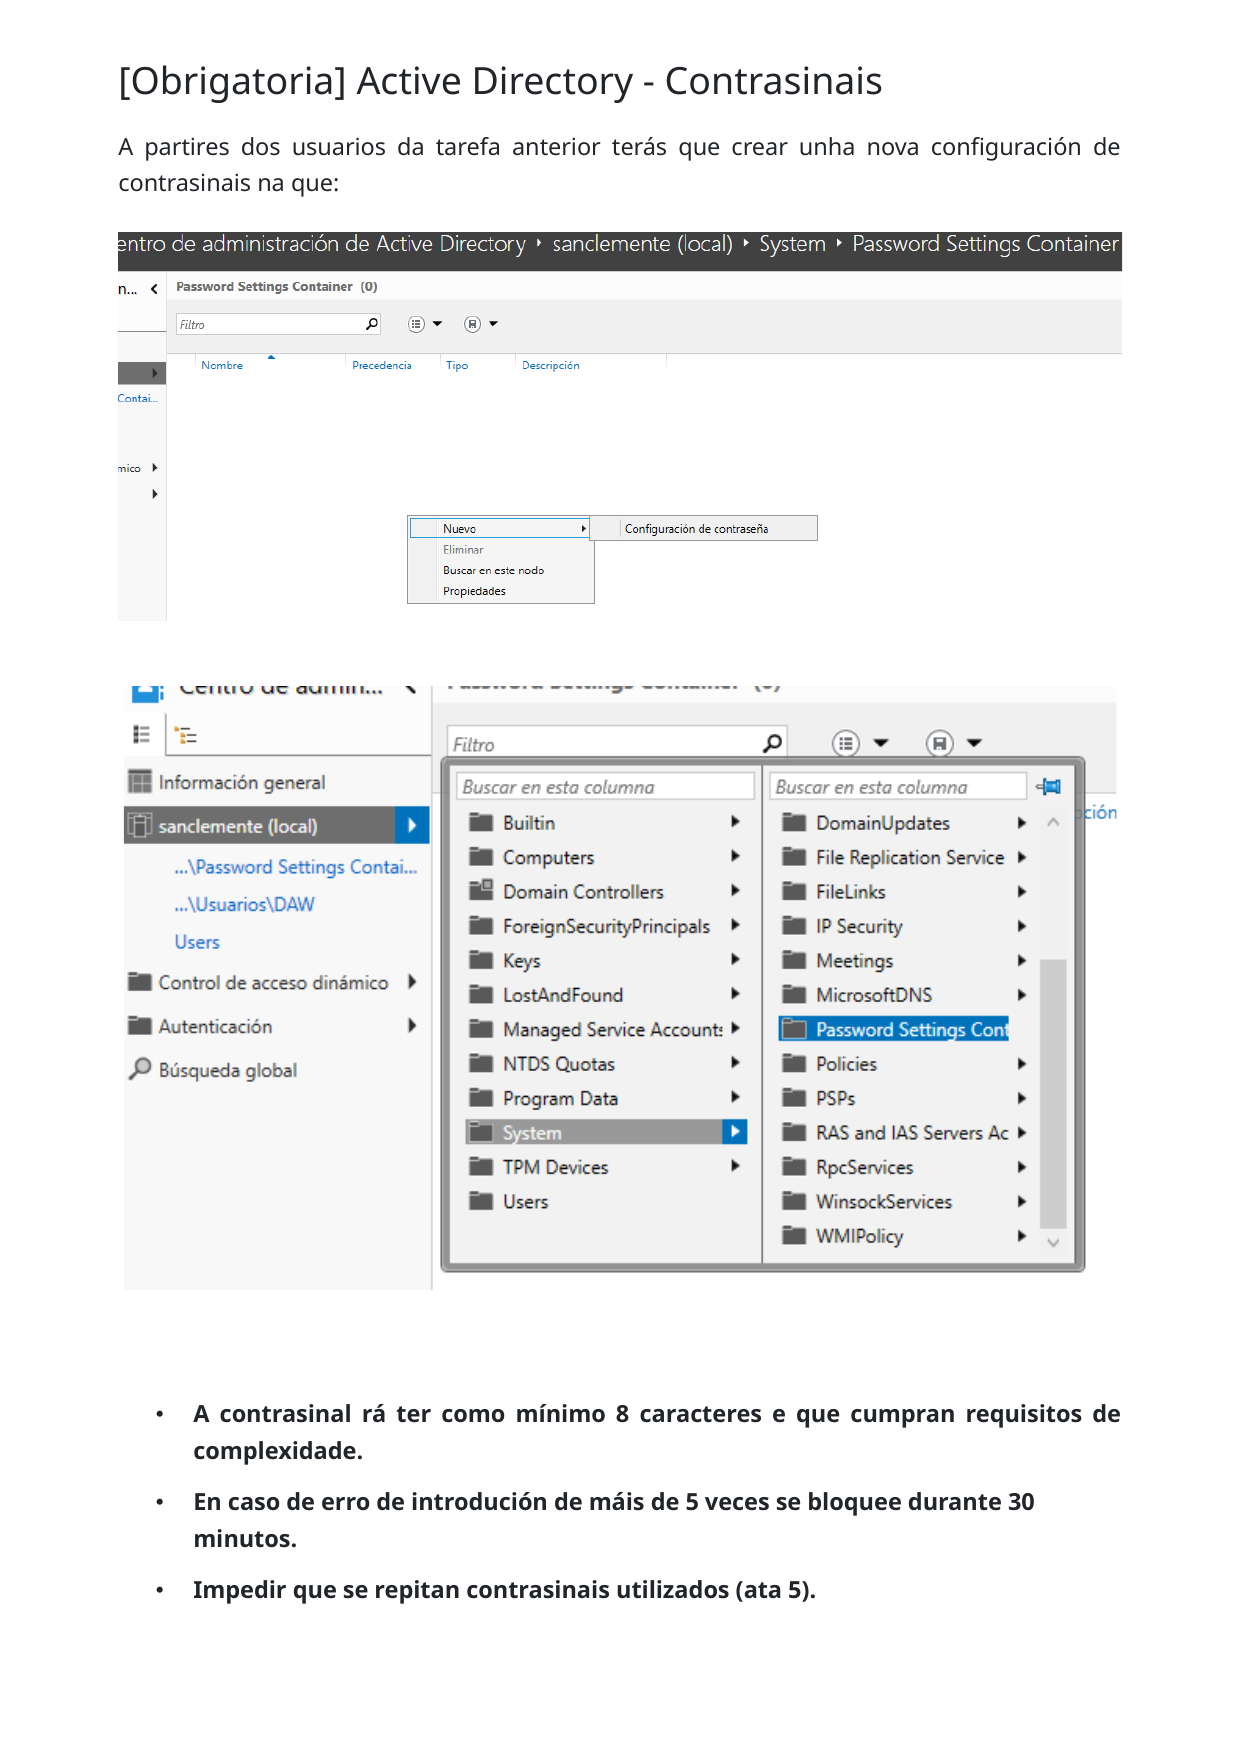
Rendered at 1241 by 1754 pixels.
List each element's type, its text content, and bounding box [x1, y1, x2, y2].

subtitle [Obrigatoria] Active Directory - Contrasinais [118, 55, 1122, 106]
picture [118, 232, 1123, 621]
picture [123, 686, 1117, 1290]
list Impedir que se repitan contrasinais utilizados (ata 5). [156, 1573, 1122, 1605]
list A contrasinal rá ter como mínimo 8 caracteres e que cumpran requisitos de complexidade. [156, 1397, 1122, 1466]
list En caso de erro de introdución de máis de 5 veces se bloquee durante 30 minutos. [156, 1485, 1122, 1554]
text A partires dos usuarios da tarefa anterior terás que crear unha nova configuración de contrasinais na que: [118, 130, 1122, 199]
